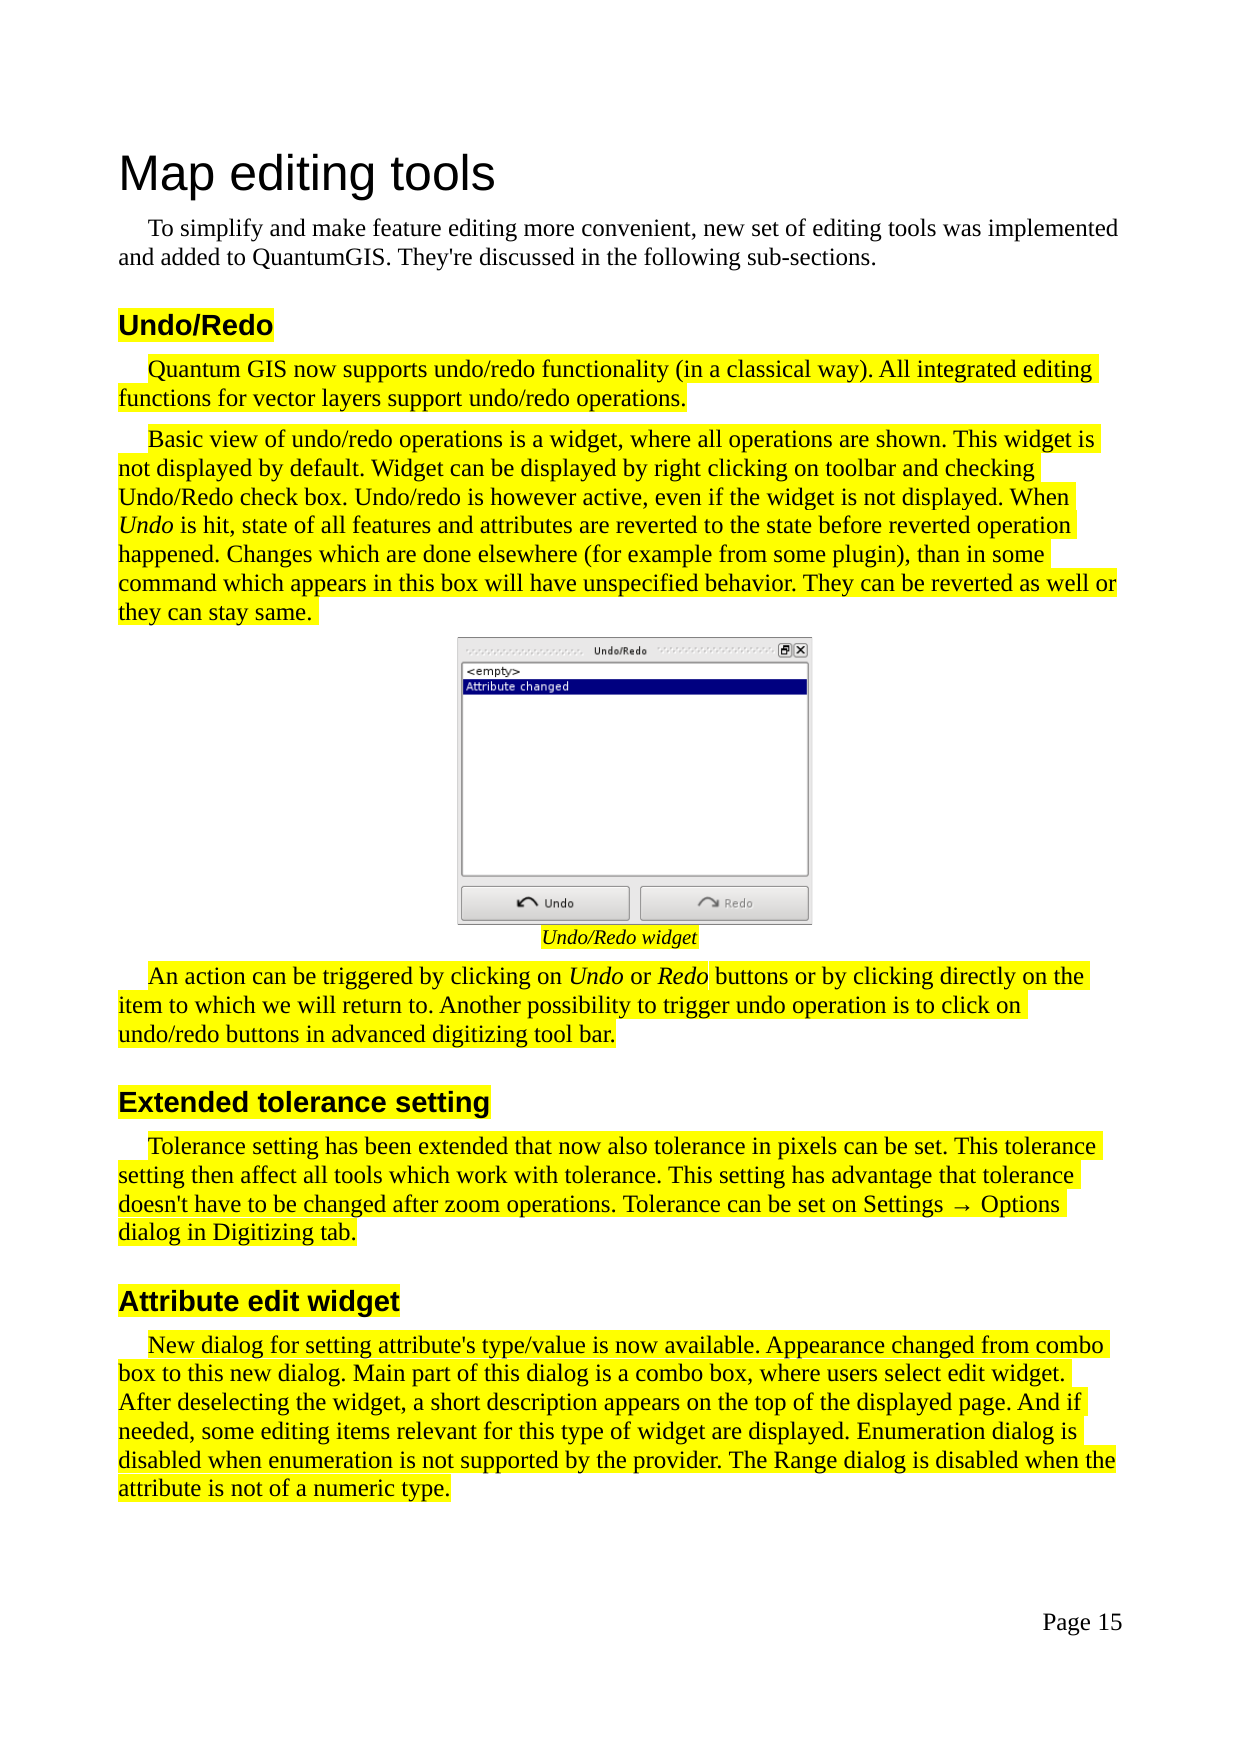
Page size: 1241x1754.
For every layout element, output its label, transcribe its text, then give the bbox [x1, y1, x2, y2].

text To simplify and make feature editing more convenient, new set of editing tools was implemented and added to QuantumGIS. They're discussed in the following sub-sections. [118, 213, 1122, 271]
picture [457, 637, 813, 925]
text An action can be triggered by clicking on Undo or Redo buttons or by clicking directly on the item to which we will return to. Another possibility to trigger undo operation is to click on undo/redo buttons in advanced digitizing tool bar. [118, 961, 1122, 1048]
subtitle Undo/Redo [118, 308, 1122, 342]
subtitle Extended tolerance setting [118, 1085, 1122, 1119]
subtitle Map editing tools [118, 143, 1122, 201]
subtitle Attribute edit widget [118, 1284, 1122, 1317]
text Quantum GIS now supports undo/redo functionality (in a classical way). All integrated editing functions for vector layers support undo/redo operations. [118, 354, 1122, 412]
text Basic view of undo/redo operations is a widget, where all operations are shown. This widget is not displayed by default. Widget can be displayed by right clicking on toolbar and checking Undo/Redo check box. Undo/redo is however active, even if the widget is not displayed. When Undo is hit, state of all features and attributes are reverted to the state before reverted operation happened. Changes which are done elsewhere (for example from some plugin), than in some command which appears in this box will have unspecified behavior. They can be reverted as well or they can stay same. [118, 424, 1122, 625]
text Tolerance setting has been extended that now also tolerance in pixels can be set. This tolerance setting then affect all tools which work with tolerance. This setting has advantage that tolerance doesn't have to be changed after zoom operations. Tolerance can be set on Settings → Options dialog in Digitizing tab. [118, 1131, 1122, 1246]
text Undo/Redo widget [118, 638, 1122, 949]
text New dialog for setting attribute's type/value is now available. Appearance changed from combo box to this new dialog. Main part of this dialog is a combo box, where users select edit widget. After deselecting the widget, a short description appears on the top of the displayed page. And if needed, some editing items relevant for this type of widget are displayed. Enumeration dialog is disabled when enumeration is not supported by the provider. The Range dialog is disabled when the attribute is not of a numeric type. [118, 1330, 1122, 1502]
